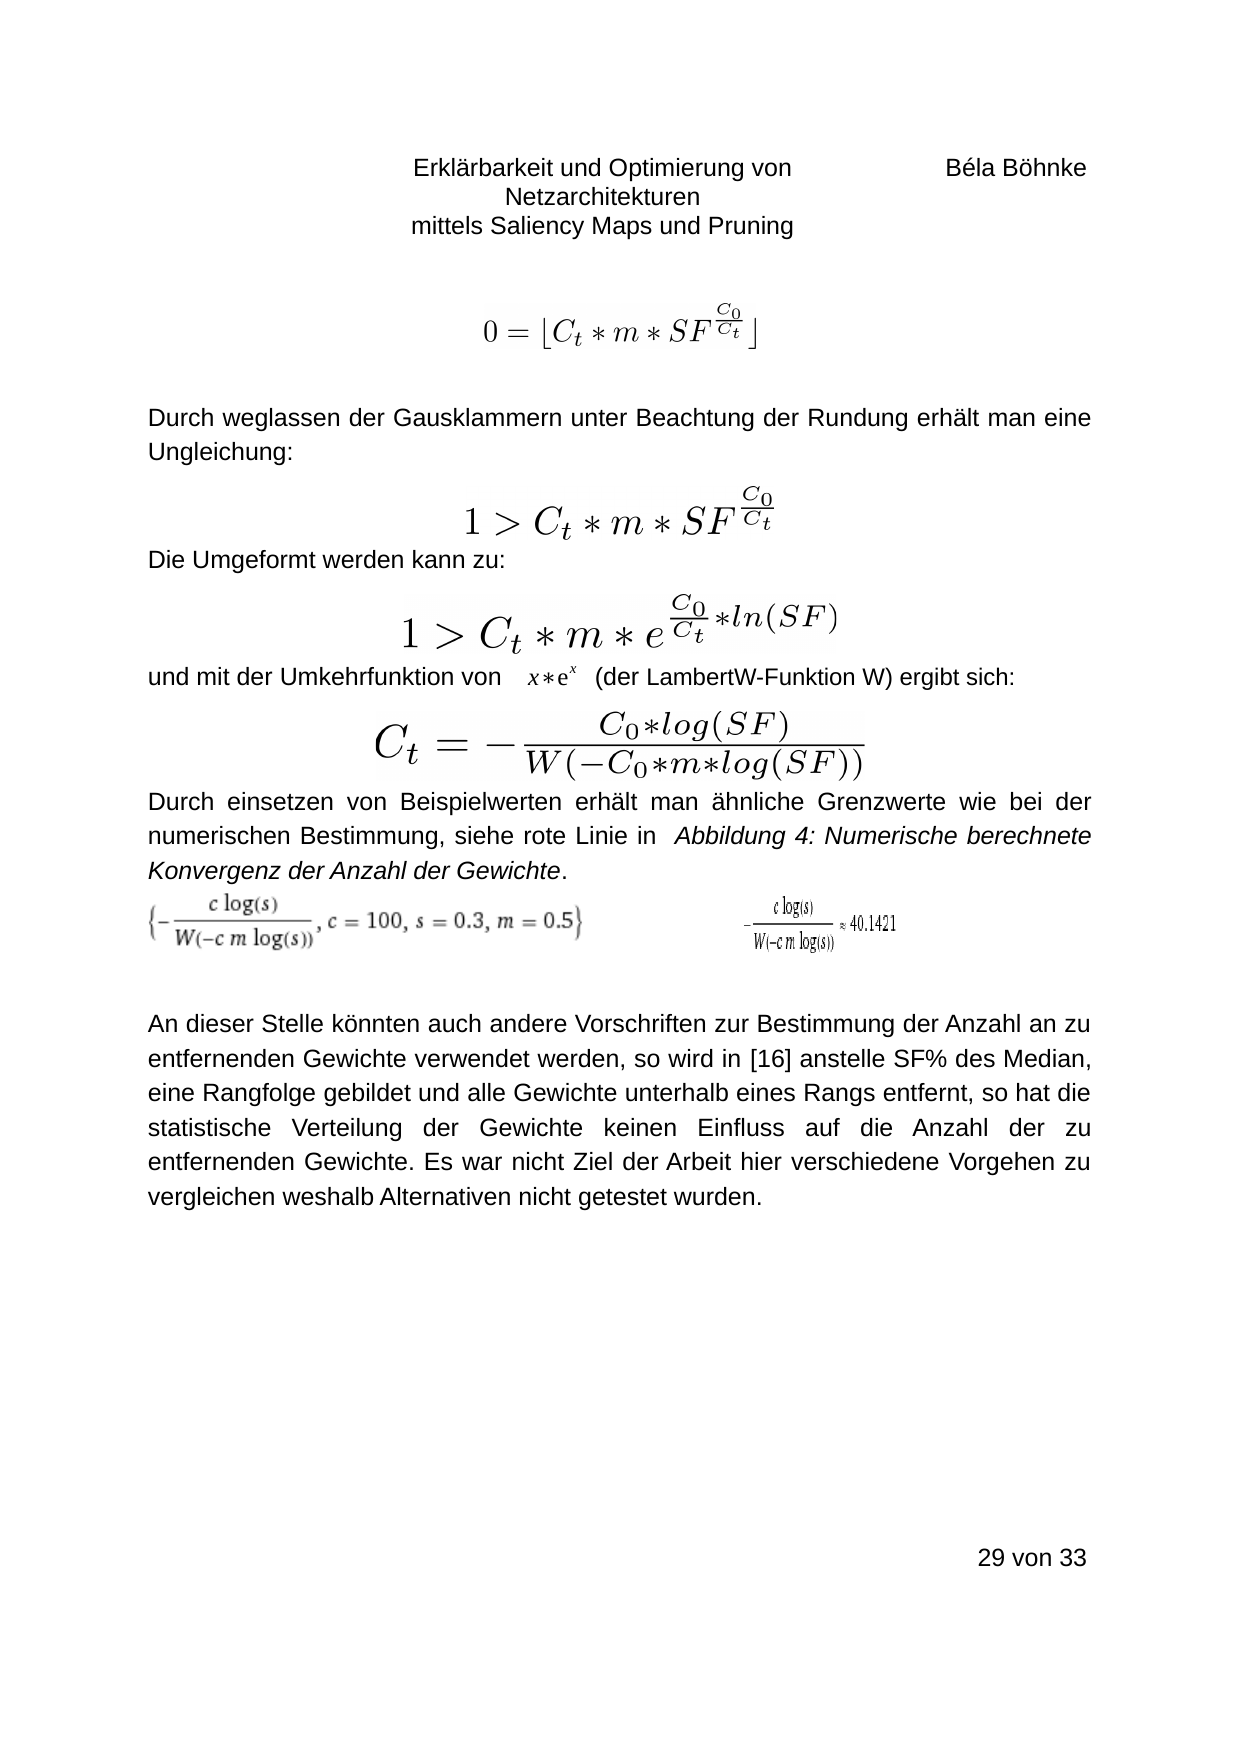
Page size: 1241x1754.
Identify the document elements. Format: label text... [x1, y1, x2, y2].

text Die Umgeformt werden kann zu: [148, 486, 1093, 574]
text Durch einsetzen von Beispielwerten erhält man ähnliche Grenzwerte wie bei der numerischen Bestimmung, siehe rote Linie in Abbildung 4: Numerische berechnete Konvergenz der Anzahl der Gewichte. [148, 711, 1093, 884]
text und mit der Umkehrfunktion von (der LambertW-Funktion W) ergibt sich: [148, 594, 1093, 691]
picture [148, 892, 585, 955]
text Durch weglassen der Gausklammern unter Beachtung der Rundung erhält man eine Ungleichung: [148, 403, 1093, 466]
picture [466, 486, 774, 540]
picture [403, 594, 837, 654]
picture [484, 303, 756, 349]
picture [375, 711, 865, 781]
text An dieser Stelle könnten auch andere Vorschriften zur Bestimmung der Anzahl an zu entfernenden Gewichte verwendet werden, so wird in [16] anstelle SF% des Median, eine Rangfolge gebildet und alle Gewichte unterhalb eines Rangs entfernt, so hat die statistische Verteilung der Gewichte keinen Einfluss auf die Anzahl der zu entfernenden Gewichte. Es war nicht Ziel der Arbeit hier verschiedene Vorgehen zu vergleichen weshalb Alternativen nicht getestet wurden. [148, 1009, 1093, 1210]
picture [743, 895, 1018, 957]
